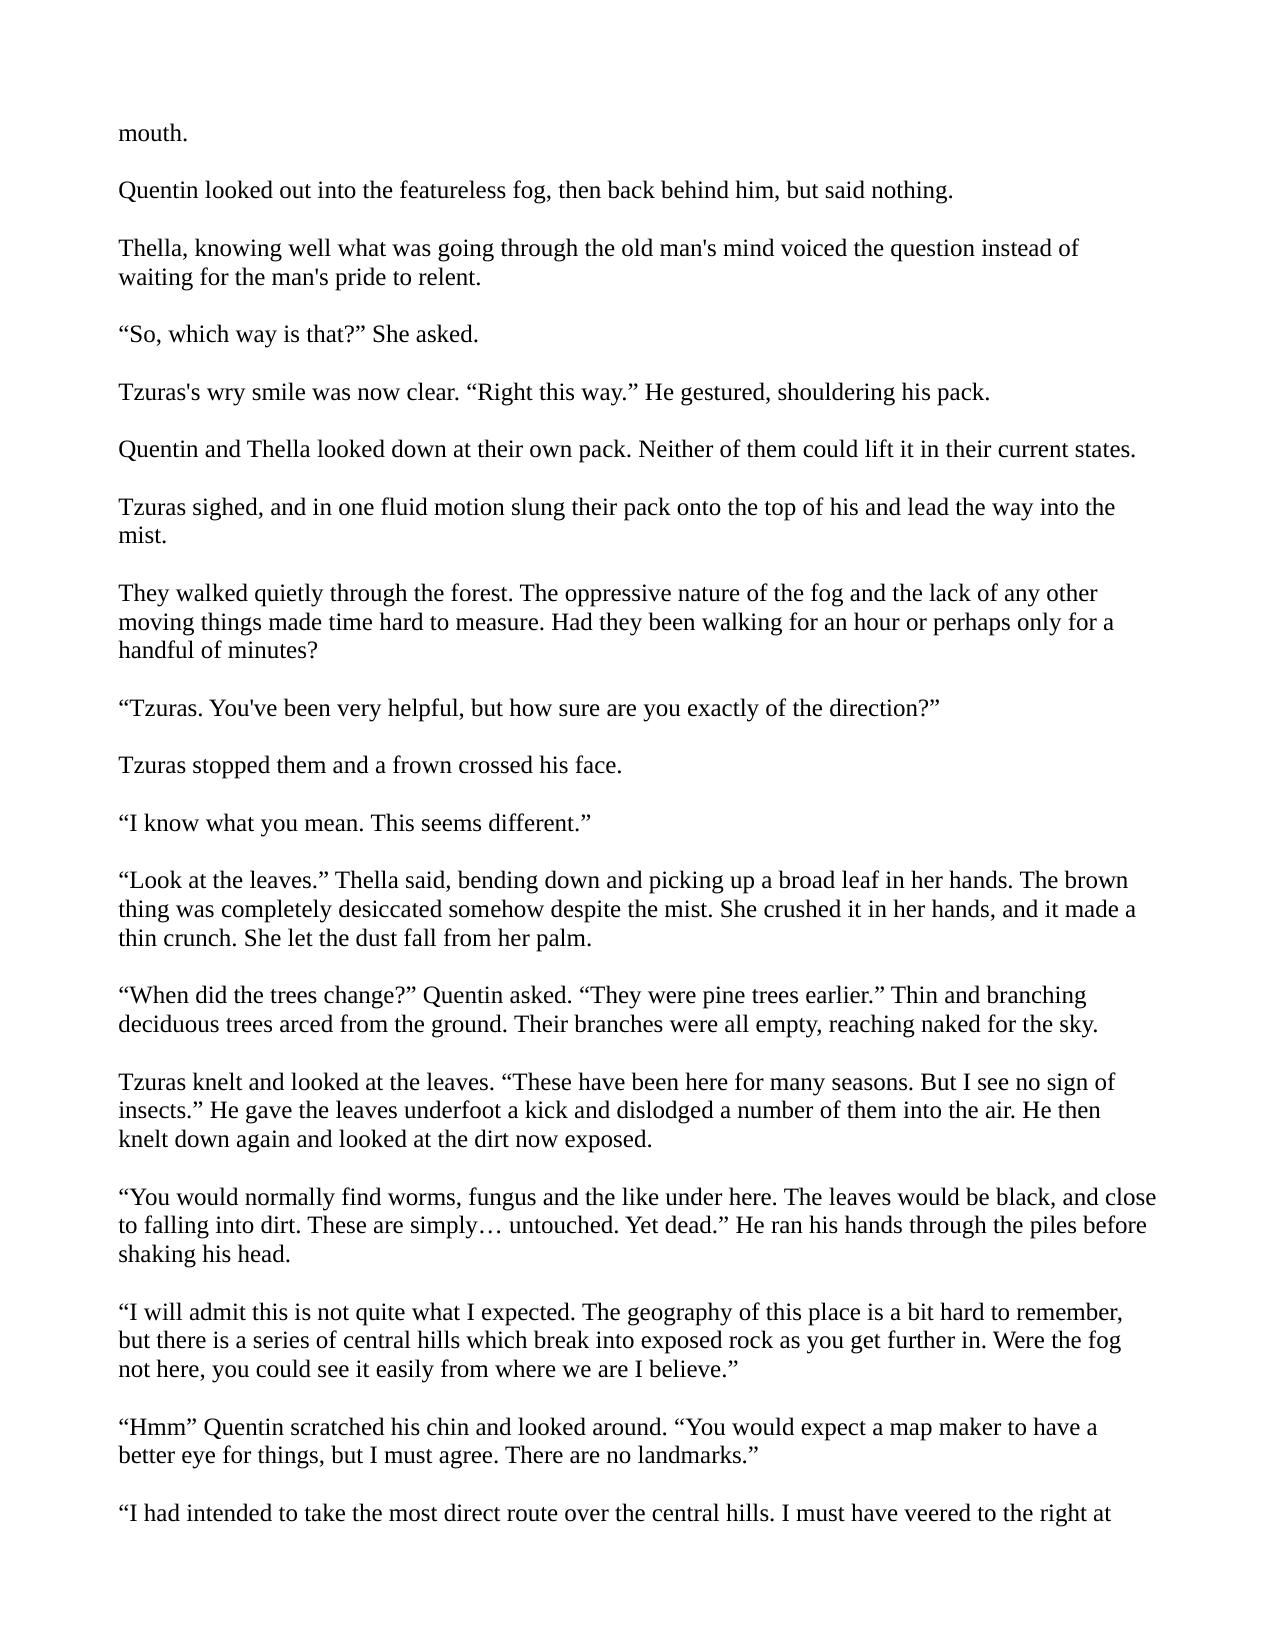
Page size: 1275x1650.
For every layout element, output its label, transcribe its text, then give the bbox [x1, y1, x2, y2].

text Tzuras stopped them and a frown crossed his face. [118, 751, 1157, 779]
text mouth. [118, 118, 1157, 147]
text “I know what you mean. This seems different.” [118, 808, 1157, 837]
text “So, which way is that?” She asked. [118, 319, 1157, 348]
text “You would normally find worms, fungus and the like under here. The leaves would be black, and close to falling into dirt. These are simply… untouched. Yet dead.” He ran his hands through the piles before shaking his head. [118, 1182, 1157, 1268]
text Tzuras knelt and looked at the leaves. “These have been here for many seasons. But I see no sign of insects.” He gave the leaves underfoot a kick and dislodged a number of them into the air. He then knelt down again and looked at the dirt now exposed. [118, 1067, 1157, 1153]
text Tzuras's wry smile was now clear. “Right this way.” He gestured, shouldering his pack. [118, 377, 1157, 406]
text “Tzuras. You've been very helpful, but how sure are you exactly of the direction?” [118, 693, 1157, 722]
text Quentin looked out into the featureless fog, then back behind him, but said nothing. [118, 176, 1157, 204]
text “I had intended to take the most direct route over the central hills. I must have veered to the right at [118, 1498, 1157, 1527]
text “Hmm” Quentin scratched his chin and looked around. “You would expect a map maker to have a better eye for things, but I must agree. There are no landmarks.” [118, 1412, 1157, 1469]
text Quentin and Thella looked down at their own pack. Neither of them could lift it in their current states. [118, 434, 1157, 463]
text “When did the trees change?” Quentin asked. “They were pine trees earlier.” Thin and branching deciduous trees arced from the ground. Their branches were all empty, reaching naked for the sky. [118, 981, 1157, 1038]
text Thella, knowing well what was going through the old man's mind voiced the question instead of waiting for the man's pride to relent. [118, 233, 1157, 291]
text “Look at the leaves.” Thella said, bending down and picking up a broad leaf in her hands. The brown thing was completely desiccated somehow despite the mist. She crushed it in her hands, and it made a thin crunch. She let the dust fall from her palm. [118, 866, 1157, 952]
text “I will admit this is not quite what I expected. The geography of this place is a bit hard to remember, but there is a series of central hills which break into exposed rock as you get further in. Were the fog not here, you could see it easily from where we are I believe.” [118, 1297, 1157, 1383]
text Tzuras sighed, and in one fluid motion slung their pack onto the top of his and lead the way into the mist. [118, 492, 1157, 549]
text They walked quietly through the forest. The oppressive nature of the fog and the lack of any other moving things made time hard to measure. Had they been walking for an hour or perhaps only for a handful of minutes? [118, 578, 1157, 664]
